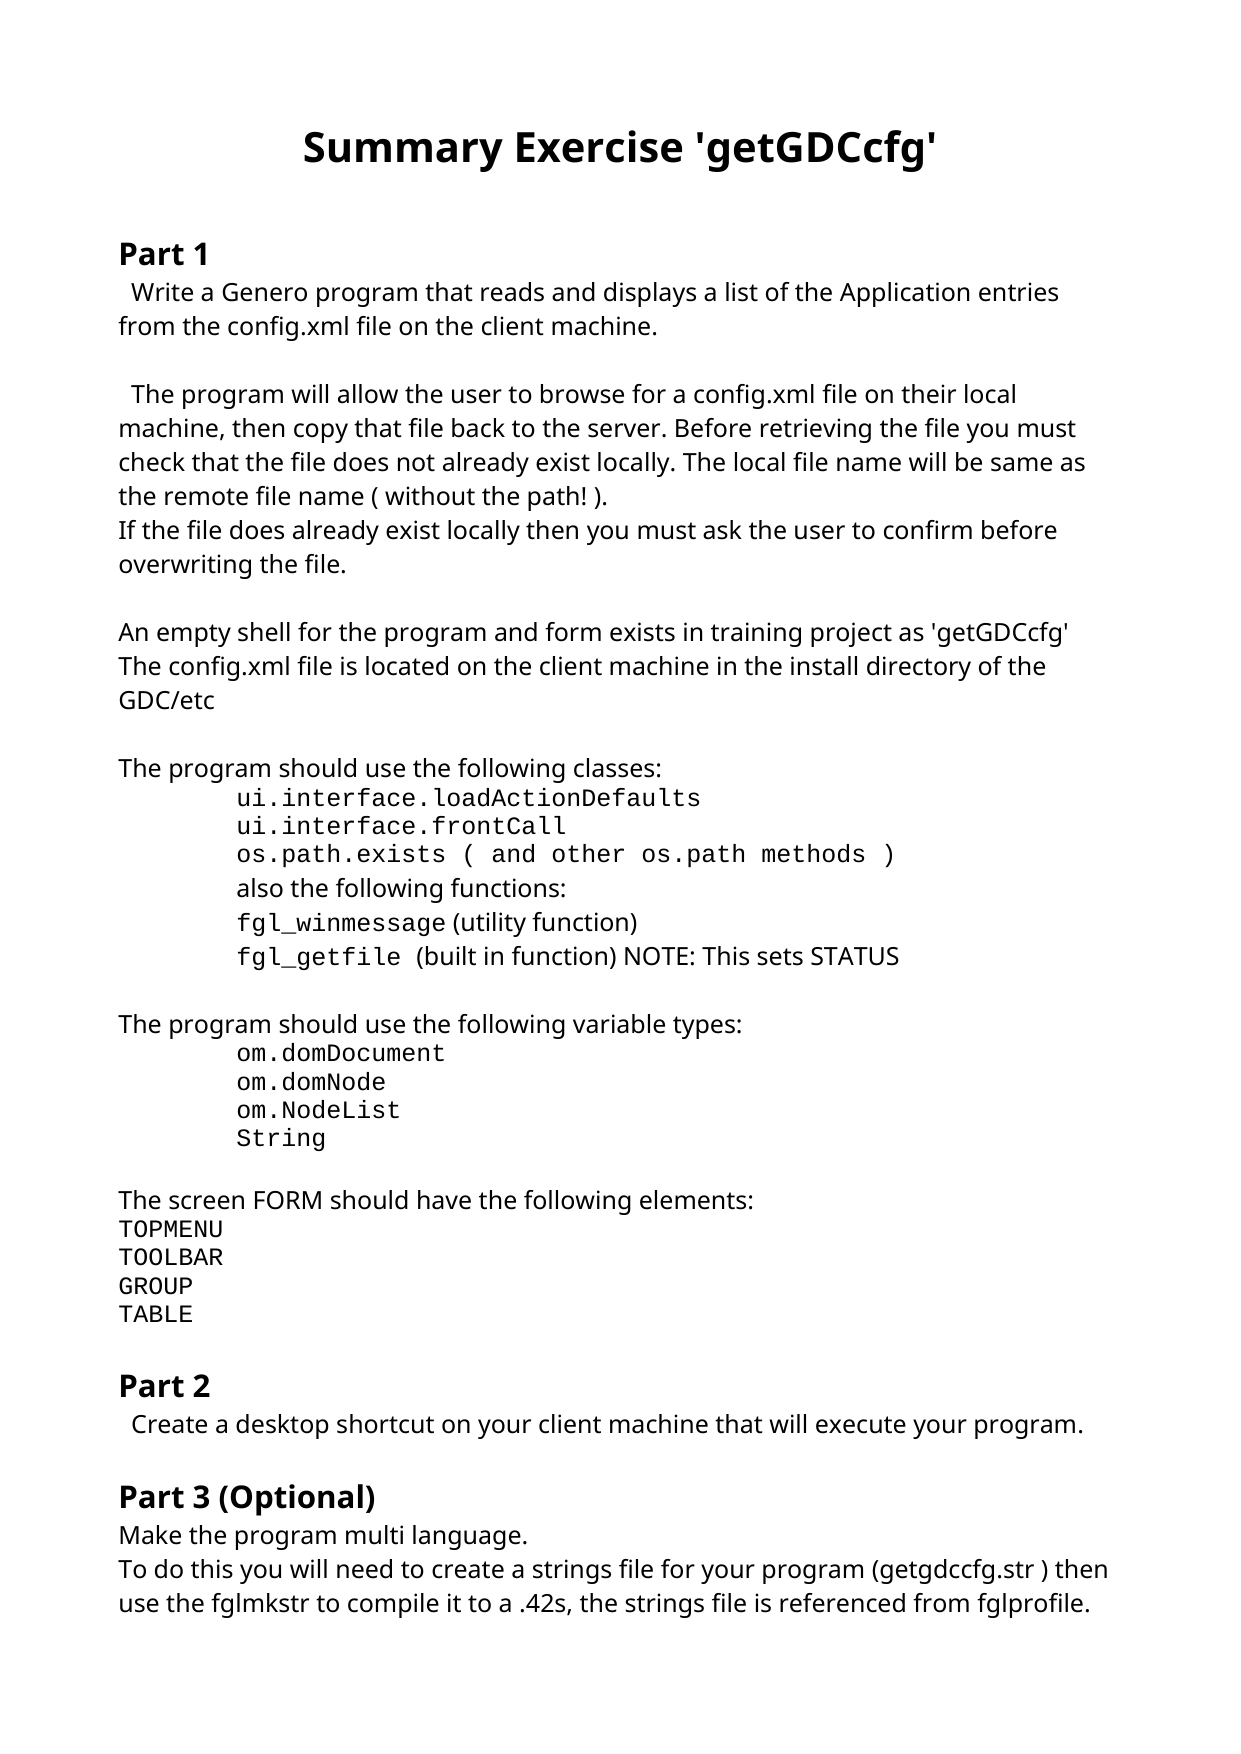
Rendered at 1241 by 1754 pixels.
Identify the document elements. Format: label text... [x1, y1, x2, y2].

text TABLE [118, 1302, 1122, 1330]
text The program should use the following variable types: [118, 1007, 1122, 1041]
text ui.interface.loadActionDefaults [236, 785, 1122, 813]
text The program will allow the user to browse for a config.xml file on their local machine, then copy that file back to the server. Before retrieving the file you must check that the file does not already exist locally. The local file name will be same as the remote file name ( without the path! ). [118, 376, 1122, 513]
text ui.interface.frontCall [236, 813, 1122, 842]
text also the following functions: [236, 870, 1122, 904]
text Write a Genero program that reads and displays a list of the Application entries from the config.xml file on the client machine. [118, 274, 1122, 342]
text Summary Exercise 'getGDCcfg' [118, 118, 1122, 175]
text An empty shell for the program and form exists in training project as 'getGDCcfg' [118, 615, 1122, 649]
text Make the program multi language. [118, 1517, 1122, 1551]
text fgl_getfile (built in function) NOTE: This sets STATUS [236, 938, 1122, 973]
text The config.xml file is located on the client machine in the install directory of the GDC/etc [118, 649, 1122, 717]
text The screen FORM should have the following elements: [118, 1183, 1122, 1217]
text TOOLBAR [118, 1245, 1122, 1273]
text GROUP [118, 1273, 1122, 1302]
text om.domNode [236, 1069, 1122, 1098]
text Part 2 [118, 1364, 1122, 1407]
text os.path.exists ( and other os.path methods ) [236, 842, 1122, 870]
text fgl_winmessage (utility function) [236, 904, 1122, 938]
text The program should use the following classes: [118, 751, 1122, 785]
text Part 1 [118, 232, 1122, 274]
text Part 3 (Optional) [118, 1475, 1122, 1517]
text om.NodeList [236, 1098, 1122, 1126]
text If the file does already exist locally then you must ask the user to confirm before overwriting the file. [118, 513, 1122, 581]
text String [236, 1126, 1122, 1154]
text om.domDocument [236, 1041, 1122, 1069]
text Create a desktop shortcut on your client machine that will execute your program. [118, 1407, 1122, 1441]
text To do this you will need to create a strings file for your program (getgdccfg.str ) then use the fglmkstr to compile it to a .42s, the strings file is referenced from fglprofile. [118, 1551, 1122, 1619]
text TOPMENU [118, 1217, 1122, 1245]
